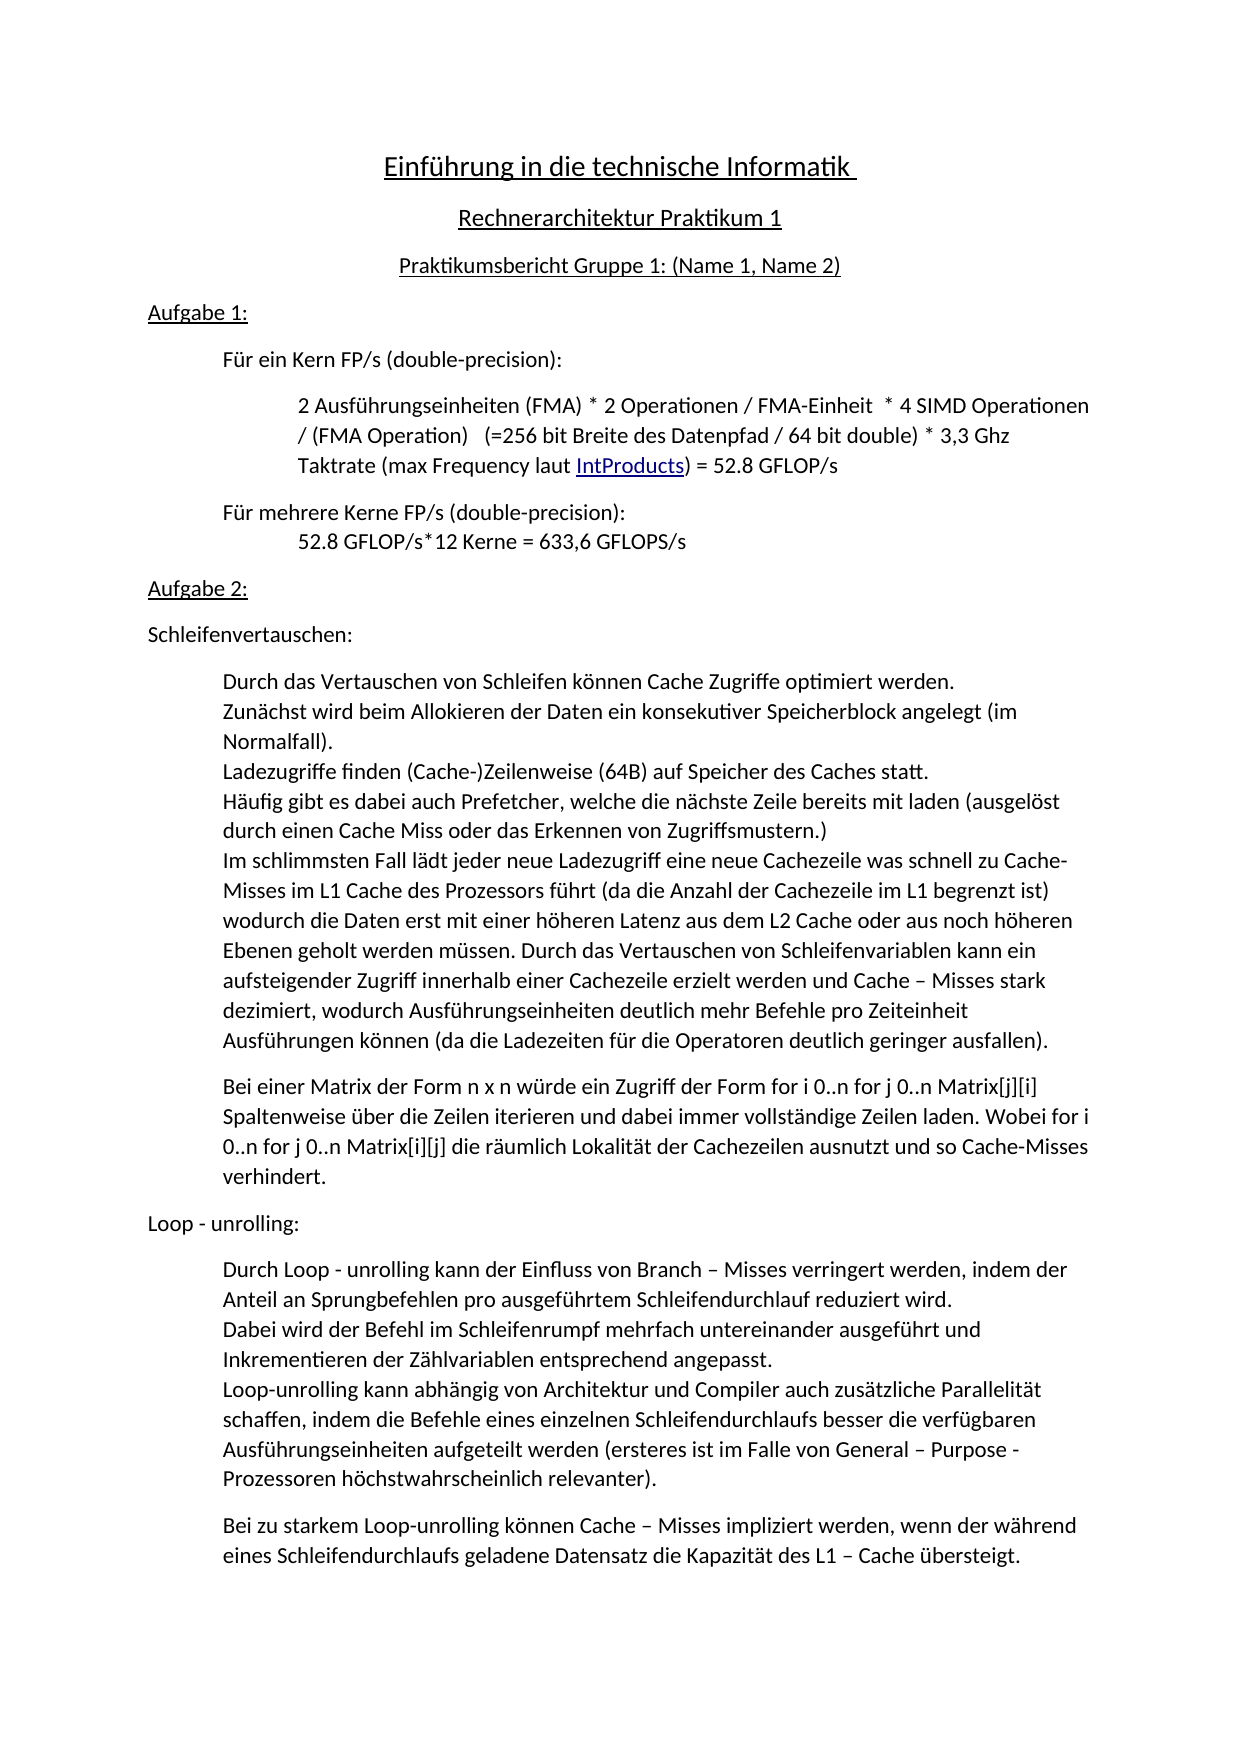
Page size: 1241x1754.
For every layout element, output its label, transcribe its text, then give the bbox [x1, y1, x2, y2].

text Einführung in die technische Informatik [148, 148, 1093, 183]
text Bei zu starkem Loop-unrolling können Cache – Misses impliziert werden, wenn der während eines Schleifendurchlaufs geladene Datensatz die Kapazität des L1 – Cache übersteigt. [223, 1511, 1093, 1569]
text Rechnerarchitektur Praktikum 1 [148, 202, 1093, 233]
text Durch Loop - unrolling kann der Einfluss von Branch – Misses verringert werden, indem der Anteil an Sprungbefehlen pro ausgeführtem Schleifendurchlauf reduziert wird. Dabei wird der Befehl im Schleifenrumpf mehrfach untereinander ausgeführt und Inkrementieren der Zählvariablen entsprechend angepasst. Loop-unrolling kann abhängig von Architektur und Compiler auch zusätzliche Parallelität schaffen, indem die Befehle eines einzelnen Schleifendurchlaufs besser die verfügbaren Ausführungseinheiten aufgeteilt werden (ersteres ist im Falle von General – Purpose -Prozessoren höchstwahrscheinlich relevanter). [223, 1255, 1093, 1493]
text Aufgabe 2: [148, 574, 1093, 602]
text Durch das Vertauschen von Schleifen können Cache Zugriffe optimiert werden. Zunächst wird beim Allokieren der Daten ein konsekutiver Speicherblock angelegt (im Normalfall). Ladezugriffe finden (Cache-)Zeilenweise (64B) auf Speicher des Caches statt. Häufig gibt es dabei auch Prefetcher, welche die nächste Zeile bereits mit laden (ausgelöst durch einen Cache Miss oder das Erkennen von Zugriffsmustern.) Im schlimmsten Fall lädt jeder neue Ladezugriff eine neue Cachezeile was schnell zu Cache-Misses im L1 Cache des Prozessors führt (da die Anzahl der Cachezeile im L1 begrenzt ist) wodurch die Daten erst mit einer höheren Latenz aus dem L2 Cache oder aus noch höheren Ebenen geholt werden müssen. Durch das Vertauschen von Schleifenvariablen kann ein aufsteigender Zugriff innerhalb einer Cachezeile erzielt werden und Cache – Misses stark dezimiert, wodurch Ausführungseinheiten deutlich mehr Befehle pro Zeiteinheit Ausführungen können (da die Ladezeiten für die Operatoren deutlich geringer ausfallen). [223, 667, 1093, 1054]
text 2 Ausführungseinheiten (FMA) * 2 Operationen / FMA-Einheit * 4 SIMD Operationen / (FMA Operation) (=256 bit Breite des Datenpfad / 64 bit double) * 3,3 Ghz Taktrate (max Frequency laut IntProducts) = 52.8 GFLOP/s [298, 391, 1093, 479]
text Bei einer Matrix der Form n x n würde ein Zugriff der Form for i 0..n for j 0..n Matrix[j][i] Spaltenweise über die Zeilen iterieren und dabei immer vollständige Zeilen laden. Wobei for i 0..n for j 0..n Matrix[i][j] die räumlich Lokalität der Cachezeilen ausnutzt und so Cache-Misses verhindert. [223, 1072, 1093, 1190]
text Schleifenvertauschen: [148, 621, 1093, 649]
text Für ein Kern FP/s (double-precision): [223, 345, 1093, 373]
text Praktikumsbericht Gruppe 1: (Name 1, Name 2) [148, 252, 1093, 279]
text Aufgabe 1: [148, 298, 1093, 326]
text Für mehrere Kerne FP/s (double-precision): 52.8 GFLOP/s*12 Kerne = 633,6 GFLOPS/s [223, 498, 1093, 556]
text Loop - unrolling: [148, 1209, 1093, 1237]
